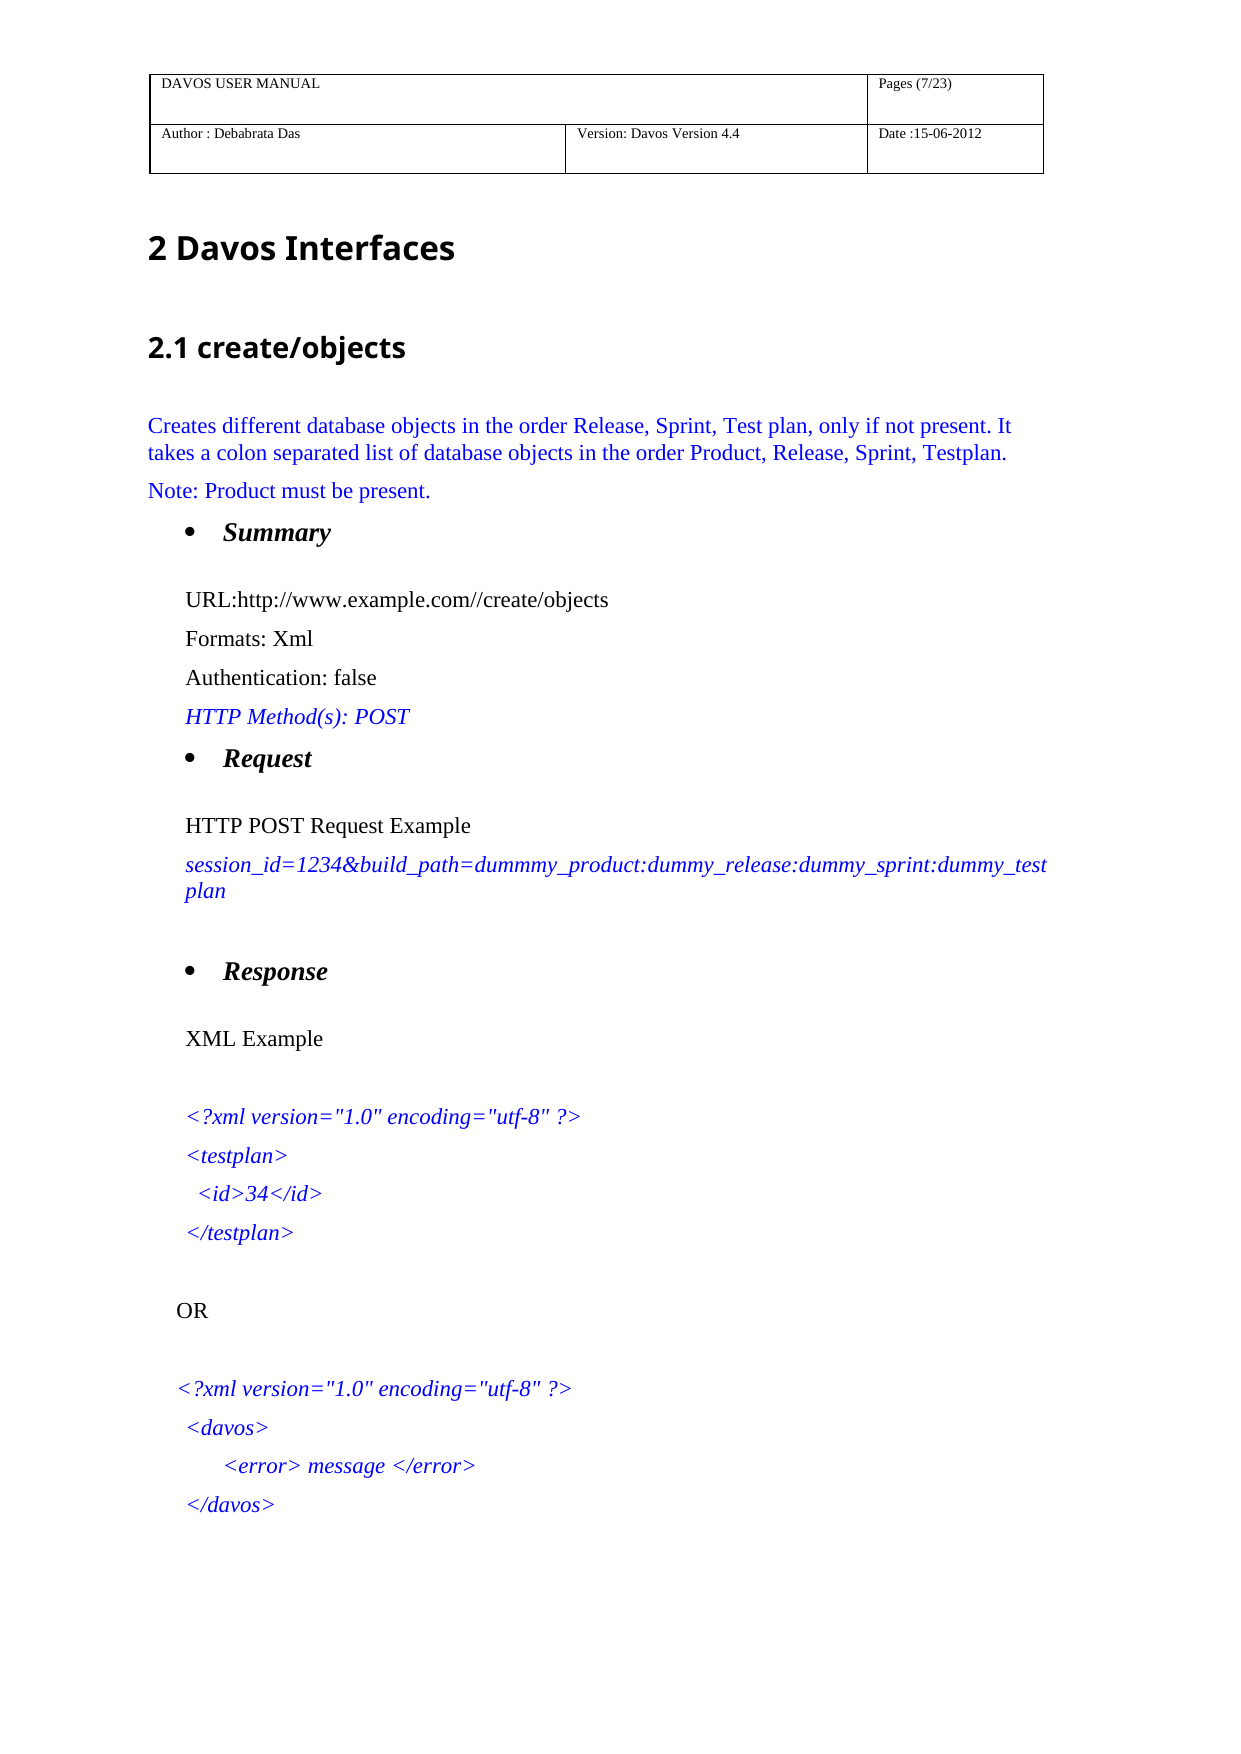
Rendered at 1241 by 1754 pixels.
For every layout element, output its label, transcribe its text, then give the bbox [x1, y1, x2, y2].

text OR [148, 1297, 1050, 1323]
list Request [185, 742, 1050, 773]
text HTTP POST Request Example [185, 812, 1050, 838]
text Creates different database objects in the order Release, Sprint, Test plan, only if not present. It takes a colon separated list of database objects in the order Product, Release, Sprint, Testplan. [148, 412, 1050, 465]
text <id>34</id> [185, 1181, 1050, 1207]
text URL:http://www.example.com//create/objects [148, 587, 1050, 613]
subtitle Davos Interfaces [148, 224, 1050, 270]
text <error> message </error> [148, 1452, 1050, 1479]
text Note: Product must be present. [148, 478, 1050, 504]
text <davos> [148, 1414, 1050, 1440]
text Formats: Xml [148, 625, 1050, 652]
text XML Example [185, 1025, 1050, 1051]
list Response [185, 955, 1050, 986]
text HTTP Method(s): POST [148, 703, 1050, 729]
text </davos> [185, 1491, 1050, 1518]
text session_id=1234&build_path=dummmy_product:dummy_release:dummy_sprint:dummy_testplan [185, 851, 1050, 904]
text </testplan> [185, 1219, 1050, 1246]
subtitle 2.1 create/objects [148, 328, 1050, 367]
text <?xml version="1.0" encoding="utf-8" ?> [185, 1103, 1050, 1129]
text Authentication: false [148, 664, 1050, 691]
text <testplan> [185, 1142, 1050, 1168]
text <?xml version="1.0" encoding="utf-8" ?> [148, 1375, 1050, 1401]
list Summary [185, 516, 1050, 548]
